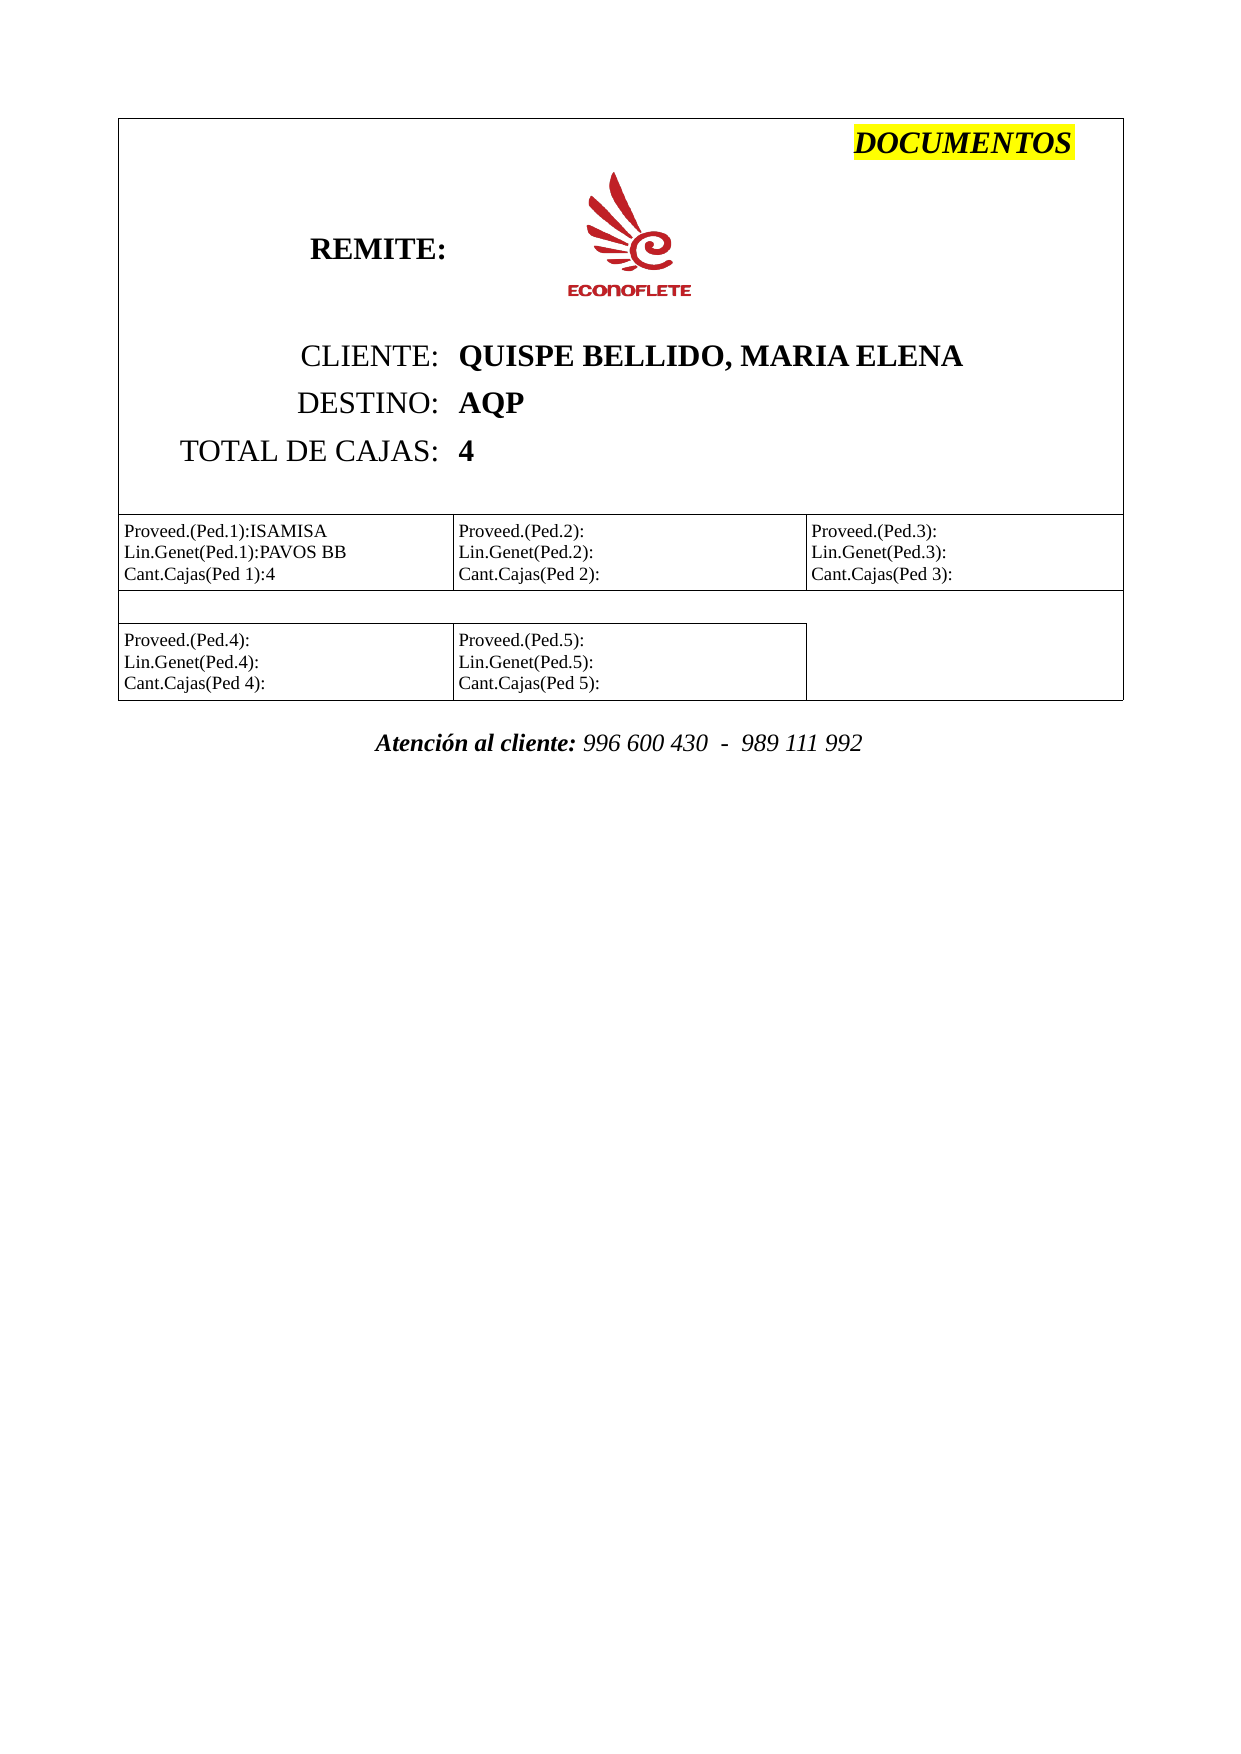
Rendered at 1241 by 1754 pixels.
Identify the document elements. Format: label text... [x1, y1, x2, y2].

table_cell DESTINO: [119, 379, 453, 426]
table_cell REMITE: [119, 166, 453, 332]
table_cell [806, 474, 1123, 514]
table_cell AQP [453, 379, 806, 426]
table_cell [806, 379, 1123, 426]
table_cell Proveed.(Ped.5): Lin.Genet(Ped.5): Cant.Cajas(Ped 5): [454, 624, 806, 699]
table_cell Proveed.(Ped.2): Lin.Genet(Ped.2): Cant.Cajas(Ped 2): [454, 515, 806, 590]
table_cell [453, 166, 806, 332]
table_cell [807, 623, 1123, 699]
picture [552, 171, 707, 297]
text Atención al cliente: 996 600 430 - 989 111 992 [118, 728, 1122, 757]
table_cell Proveed.(Ped.4): Lin.Genet(Ped.4): Cant.Cajas(Ped 4): [119, 624, 453, 699]
table_header [453, 119, 806, 166]
table_cell Proveed.(Ped.1):ISAMISA Lin.Genet(Ped.1):PAVOS BB Cant.Cajas(Ped 1):4 [119, 515, 453, 590]
table_cell 4 [453, 426, 1123, 474]
table_header DOCUMENTOS [806, 119, 1123, 166]
table_cell CLIENTE: [119, 332, 453, 379]
table_header [119, 119, 453, 166]
table_cell [806, 166, 1123, 332]
table_cell Proveed.(Ped.3): Lin.Genet(Ped.3): Cant.Cajas(Ped 3): [807, 515, 1123, 590]
table_cell TOTAL DE CAJAS: [119, 426, 453, 474]
table_cell [806, 591, 1123, 623]
table_cell [119, 591, 453, 623]
table_cell [119, 474, 453, 514]
table_cell QUISPE BELLIDO, MARIA ELENA [453, 332, 1123, 379]
table_cell [453, 591, 806, 623]
table_cell [453, 474, 806, 514]
